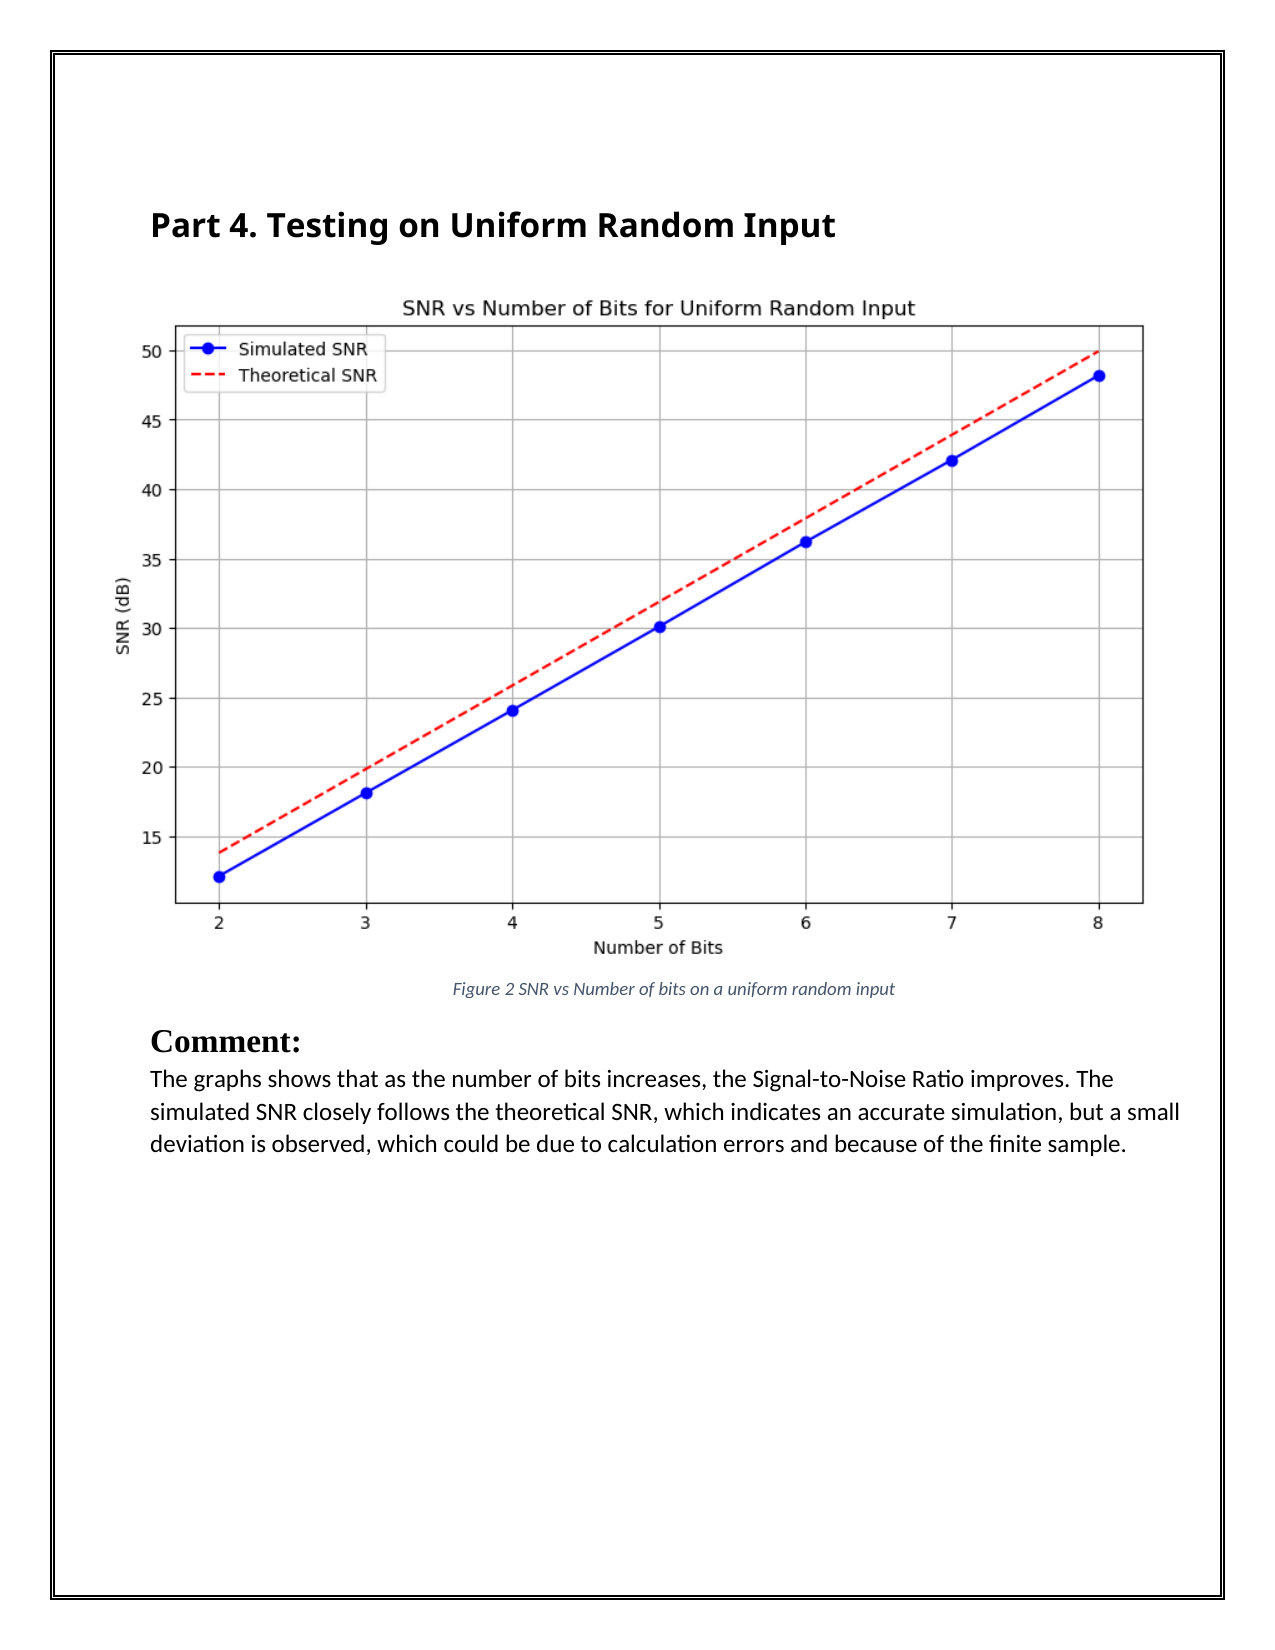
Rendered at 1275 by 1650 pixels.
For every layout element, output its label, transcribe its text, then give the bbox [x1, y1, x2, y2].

subtitle Part 4. Testing on Uniform Random Input [150, 202, 1200, 247]
subtitle Comment: [150, 1021, 1200, 1060]
text Figure 2 SNR vs Number of bits on a uniform random input [150, 978, 1200, 1001]
text The graphs shows that as the number of bits increases, the Signal-to-Noise Ratio improves. The simulated SNR closely follows the theoretical SNR, which indicates an accurate simulation, but a small deviation is observed, which could be due to calculation errors and because of the finite sample. [150, 1063, 1200, 1159]
picture [104, 288, 1155, 969]
